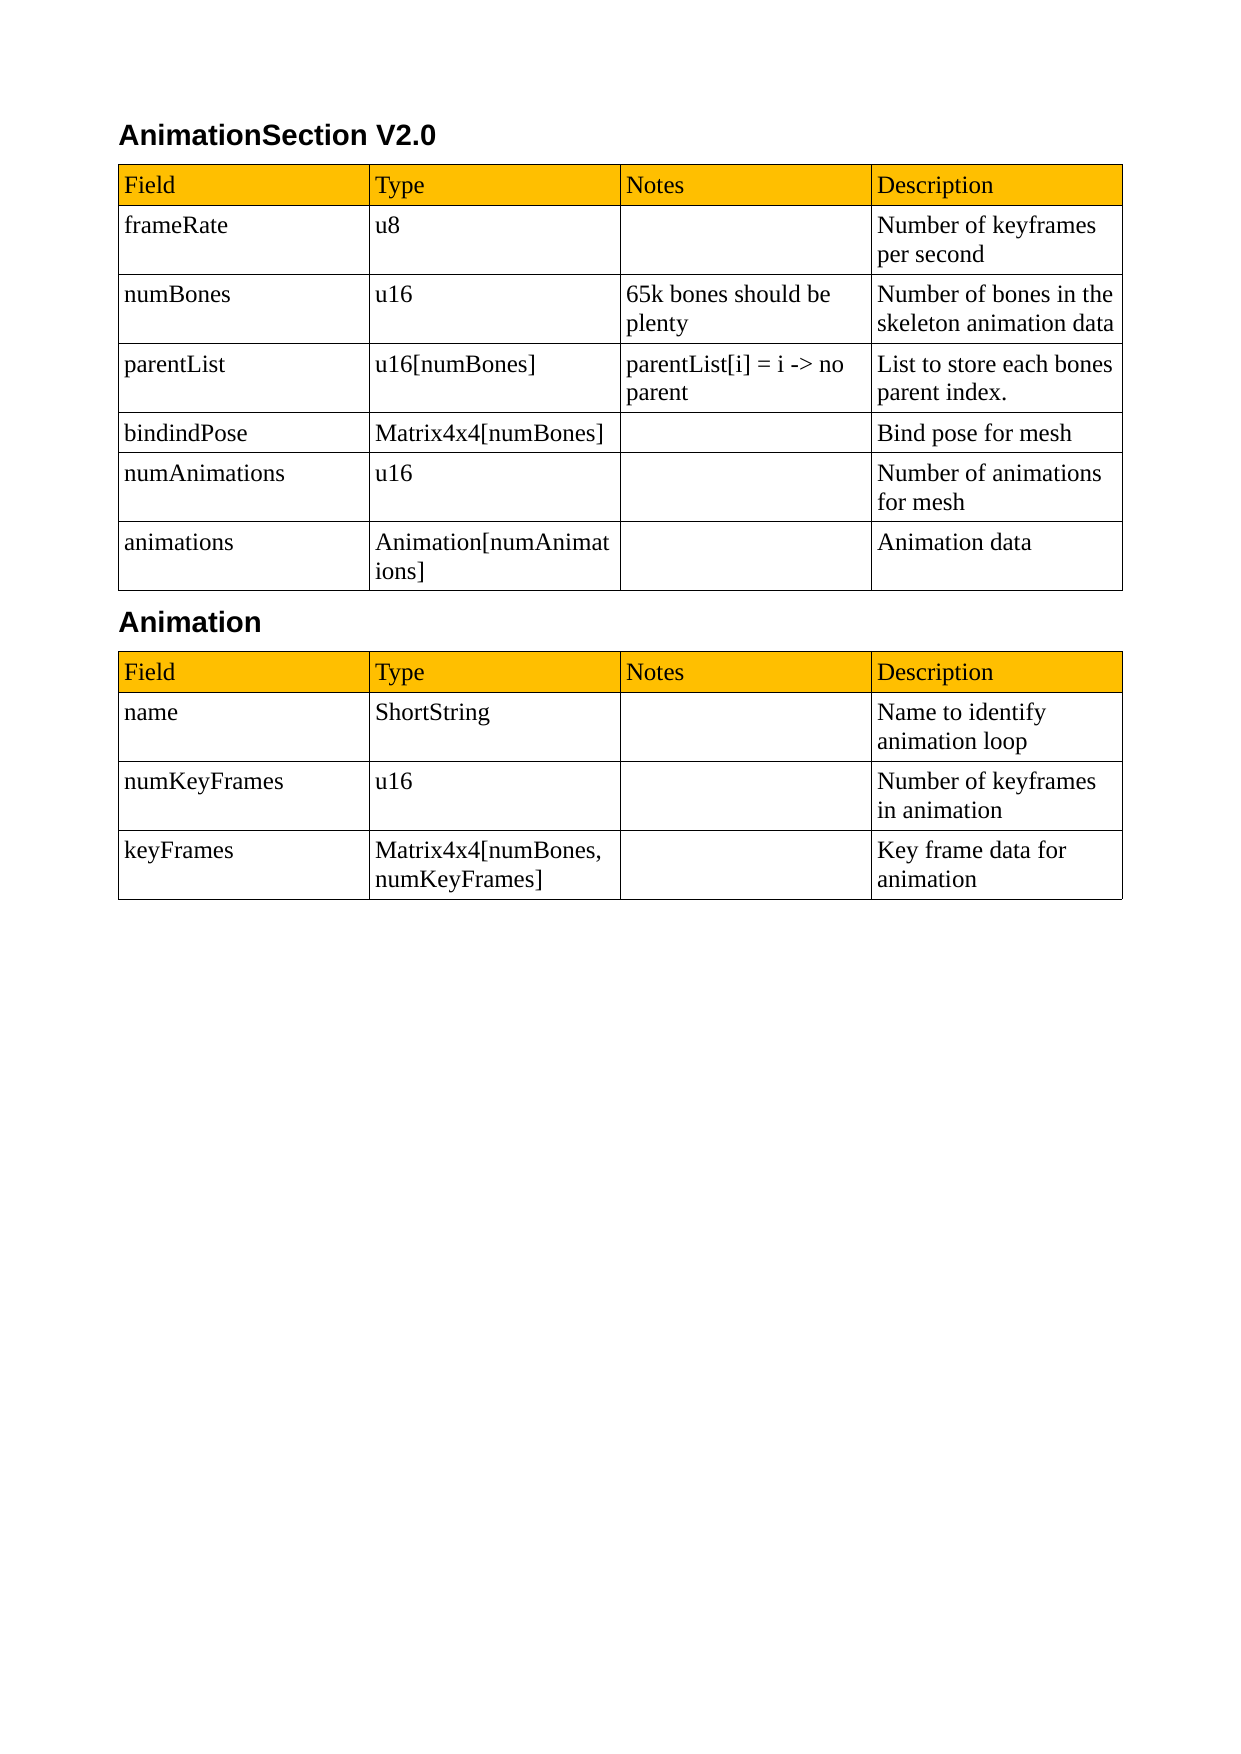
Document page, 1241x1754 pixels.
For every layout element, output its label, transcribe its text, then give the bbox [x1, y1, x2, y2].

table_cell Bind pose for mesh [872, 413, 1122, 452]
table_cell numBones [119, 275, 369, 343]
table_header Type [370, 165, 620, 205]
table_cell [621, 762, 871, 830]
table_header Description [872, 652, 1122, 692]
table_cell [621, 693, 871, 761]
table_cell u16 [370, 453, 620, 521]
table_header Description [872, 165, 1122, 205]
table_cell List to store each bones parent index. [872, 344, 1122, 412]
table_cell Animation[numAnimations] [370, 522, 620, 590]
table_cell u8 [370, 206, 620, 274]
table_cell Matrix4x4[numBones] [370, 413, 620, 452]
table_cell u16 [370, 275, 620, 343]
table_cell bindindPose [119, 413, 369, 452]
table_cell numKeyFrames [119, 762, 369, 830]
table_header Field [119, 652, 369, 692]
table_cell Number of animations for mesh [872, 453, 1122, 521]
table_cell Number of keyframes in animation [872, 762, 1122, 830]
table_cell u16 [370, 762, 620, 830]
table_cell [621, 413, 871, 452]
table_header Field [119, 165, 369, 205]
table_cell name [119, 693, 369, 761]
subtitle Animation [118, 605, 1122, 639]
table_cell ShortString [370, 693, 620, 761]
table_cell Animation data [872, 522, 1122, 590]
table_header Notes [621, 652, 871, 692]
table_cell [621, 522, 871, 590]
table_cell 65k bones should be plenty [621, 275, 871, 343]
table_cell numAnimations [119, 453, 369, 521]
table_cell Number of keyframes per second [872, 206, 1122, 274]
table_cell frameRate [119, 206, 369, 274]
table_cell u16[numBones] [370, 344, 620, 412]
table_cell Number of bones in the skeleton animation data [872, 275, 1122, 343]
table_cell keyFrames [119, 831, 369, 899]
table_cell [621, 453, 871, 521]
table_cell Key frame data for animation [872, 831, 1122, 899]
table_cell Matrix4x4[numBones,numKeyFrames] [370, 831, 620, 899]
table_cell parentList [119, 344, 369, 412]
table_header Type [370, 652, 620, 692]
table_cell Name to identify animation loop [872, 693, 1122, 761]
table_cell animations [119, 522, 369, 590]
subtitle AnimationSection V2.0 [118, 118, 1122, 152]
table_cell [621, 206, 871, 274]
table_cell [621, 831, 871, 899]
table_header Notes [621, 165, 871, 205]
table_cell parentList[i] = i -> no parent [621, 344, 871, 412]
